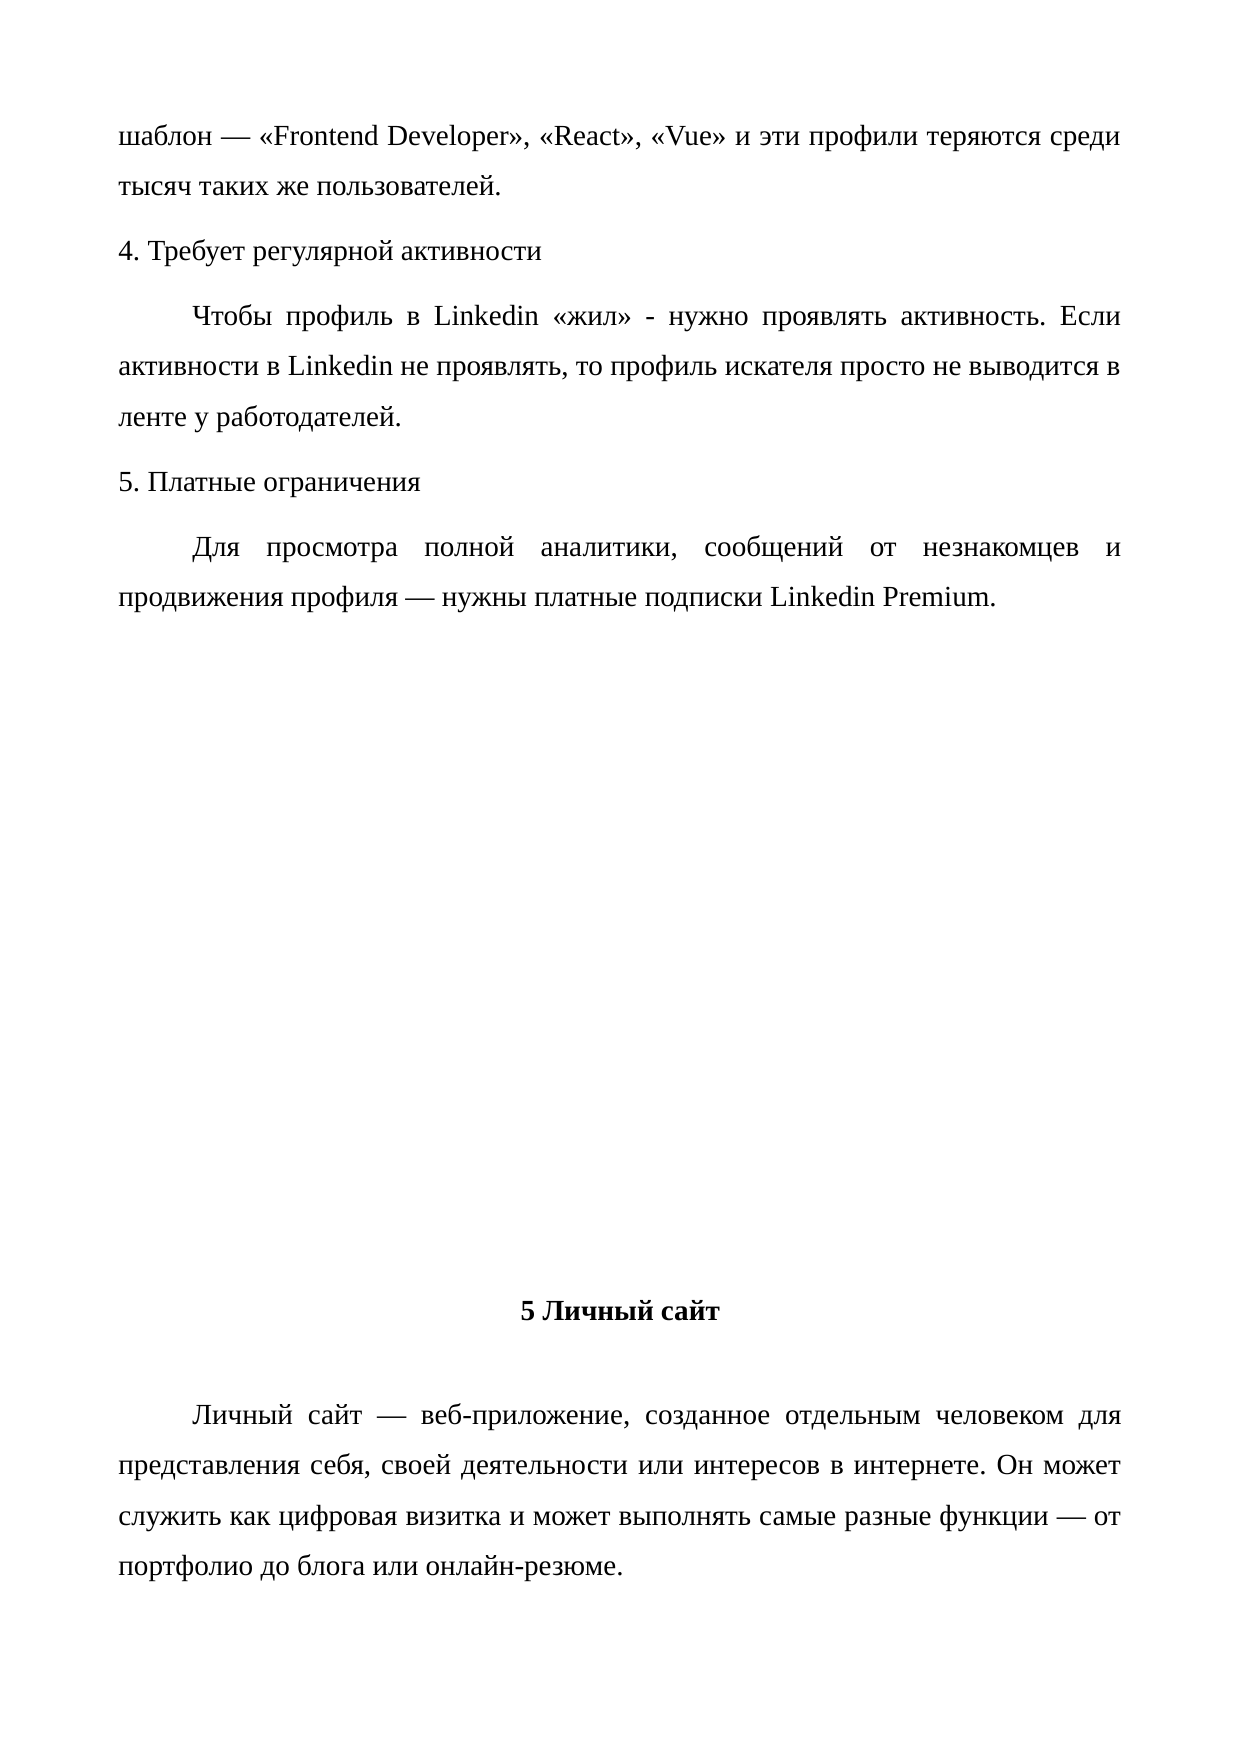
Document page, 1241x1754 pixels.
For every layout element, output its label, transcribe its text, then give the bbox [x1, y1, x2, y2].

text 5. Платные ограничения [118, 464, 1122, 497]
text Чтобы профиль в Linkedin «жил» - нужно проявлять активность. Если активности в Linkedin не проявлять, то профиль искателя просто не выводится в ленте у работодателей. [118, 298, 1122, 432]
text шаблон — «Frontend Developer», «React», «Vue» и эти профили теряются среди тысяч таких же пользователей. [118, 118, 1122, 202]
subtitle 5 Личный сайт [118, 1293, 1122, 1327]
text Для просмотра полной аналитики, сообщений от незнакомцев и продвижения профиля — нужны платные подписки Linkedin Premium. [118, 529, 1122, 612]
text Личный сайт — веб-приложение, созданное отдельным человеком для представления себя, своей деятельности или интересов в интернете. Он может служить как цифровая визитка и может выполнять самые разные функции — от портфолио до блога или онлайн-резюме. [118, 1397, 1122, 1581]
text 4. Требует регулярной активности [118, 233, 1122, 267]
